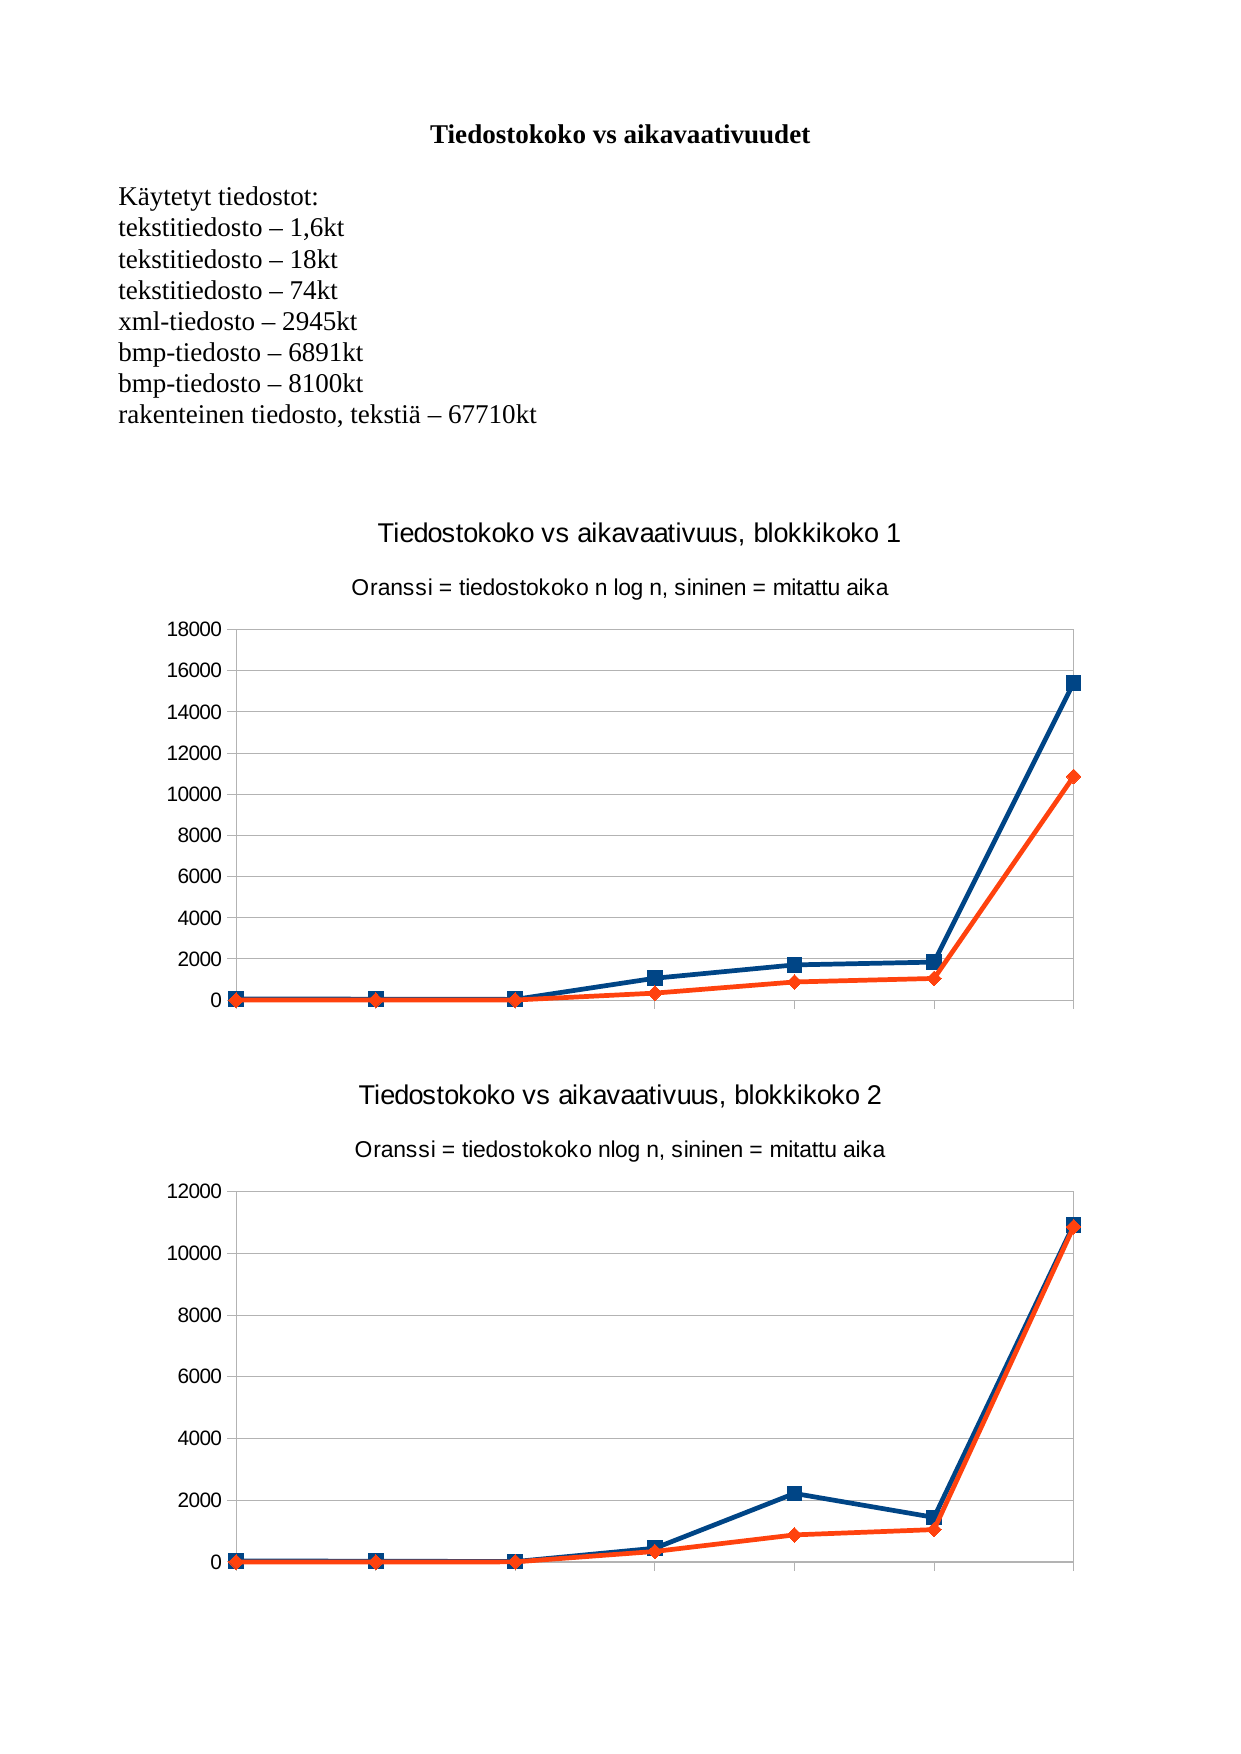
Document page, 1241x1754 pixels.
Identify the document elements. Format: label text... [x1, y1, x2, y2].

text tekstitiedosto – 1,6kt [118, 212, 1122, 243]
text Tiedostokoko vs aikavaativuudet [118, 118, 1122, 149]
text tekstitiedosto – 74kt [118, 274, 1122, 305]
text tekstitiedosto – 18kt [118, 243, 1122, 274]
text bmp-tiedosto – 8100kt [118, 367, 1122, 398]
text xml-tiedosto – 2945kt [118, 305, 1122, 336]
text rakenteinen tiedosto, tekstiä – 67710kt [118, 398, 1122, 429]
text Käytetyt tiedostot: [118, 180, 1122, 212]
text bmp-tiedosto – 6891kt [118, 336, 1122, 367]
